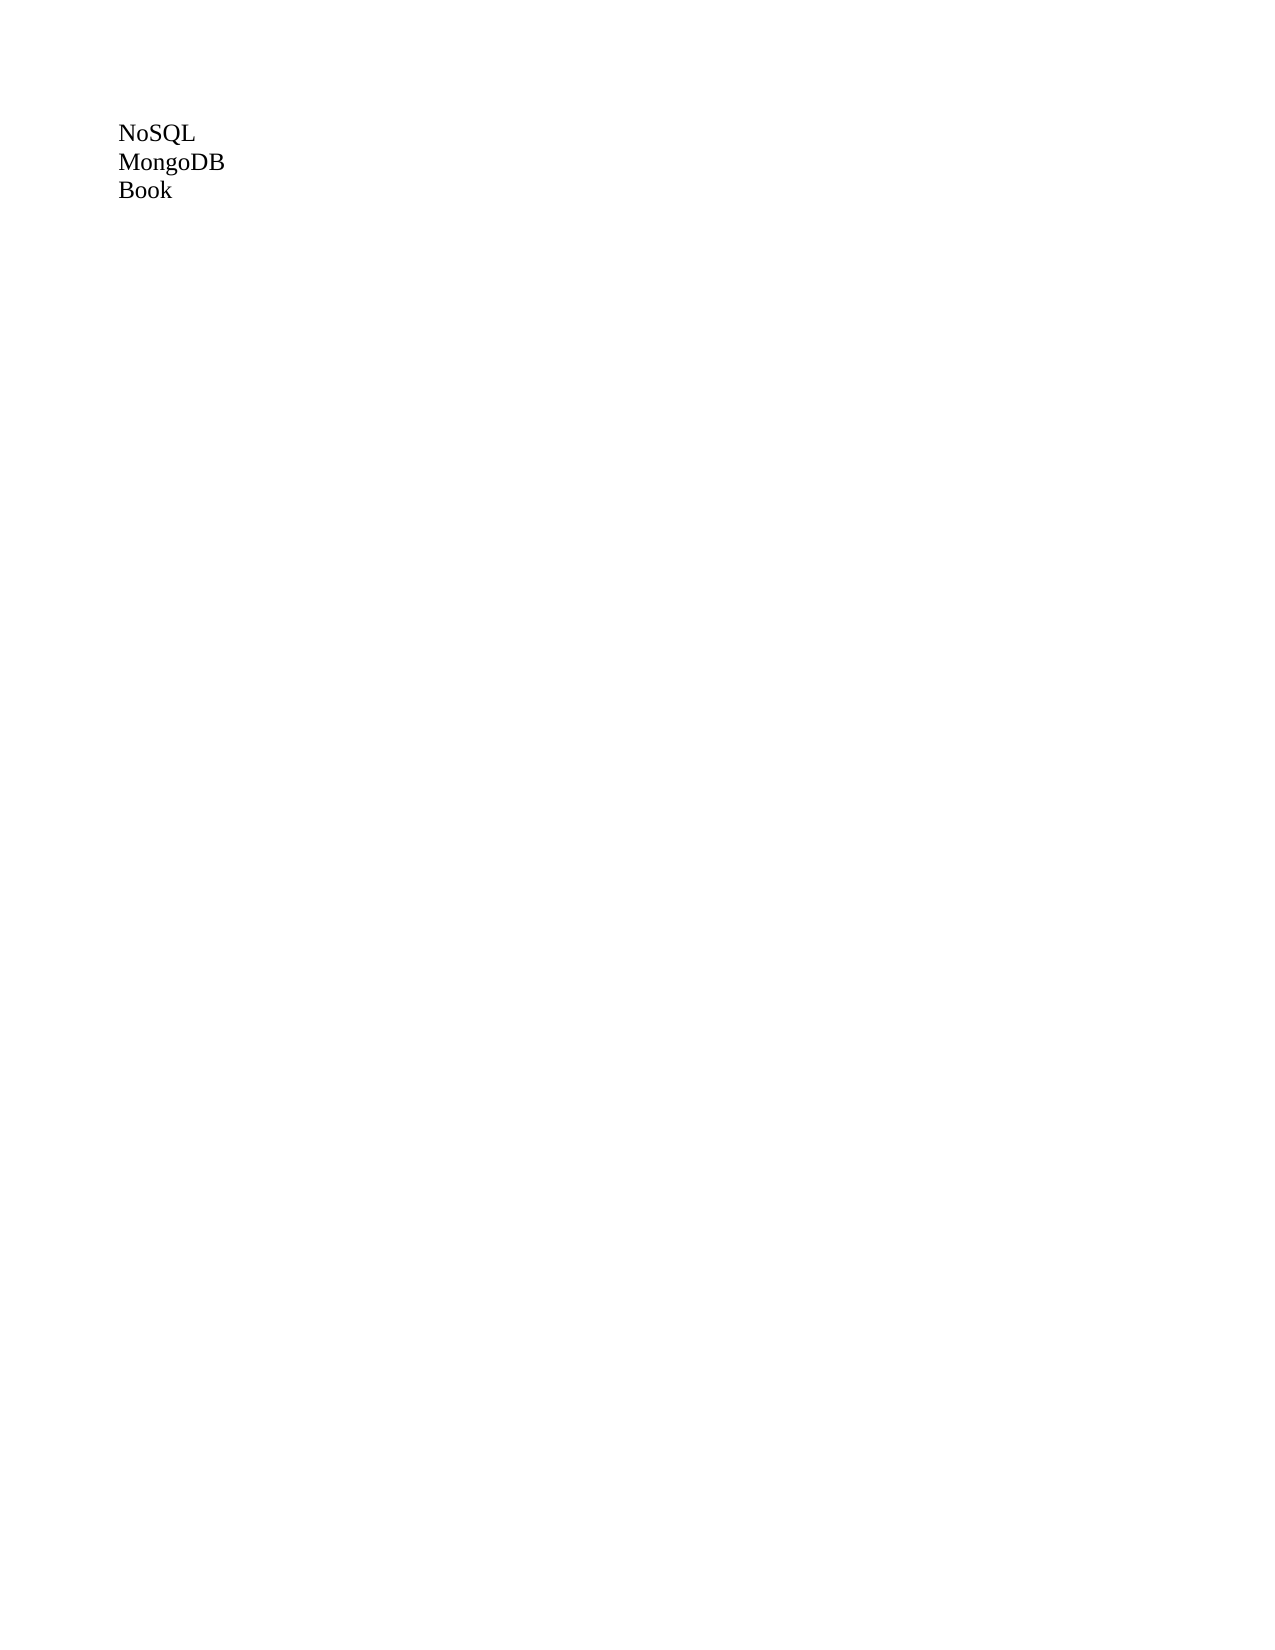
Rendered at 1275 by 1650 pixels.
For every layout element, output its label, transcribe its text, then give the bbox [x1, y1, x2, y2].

text Book [118, 176, 1157, 204]
text MongoDB [118, 147, 1157, 176]
text NoSQL [118, 118, 1157, 147]
